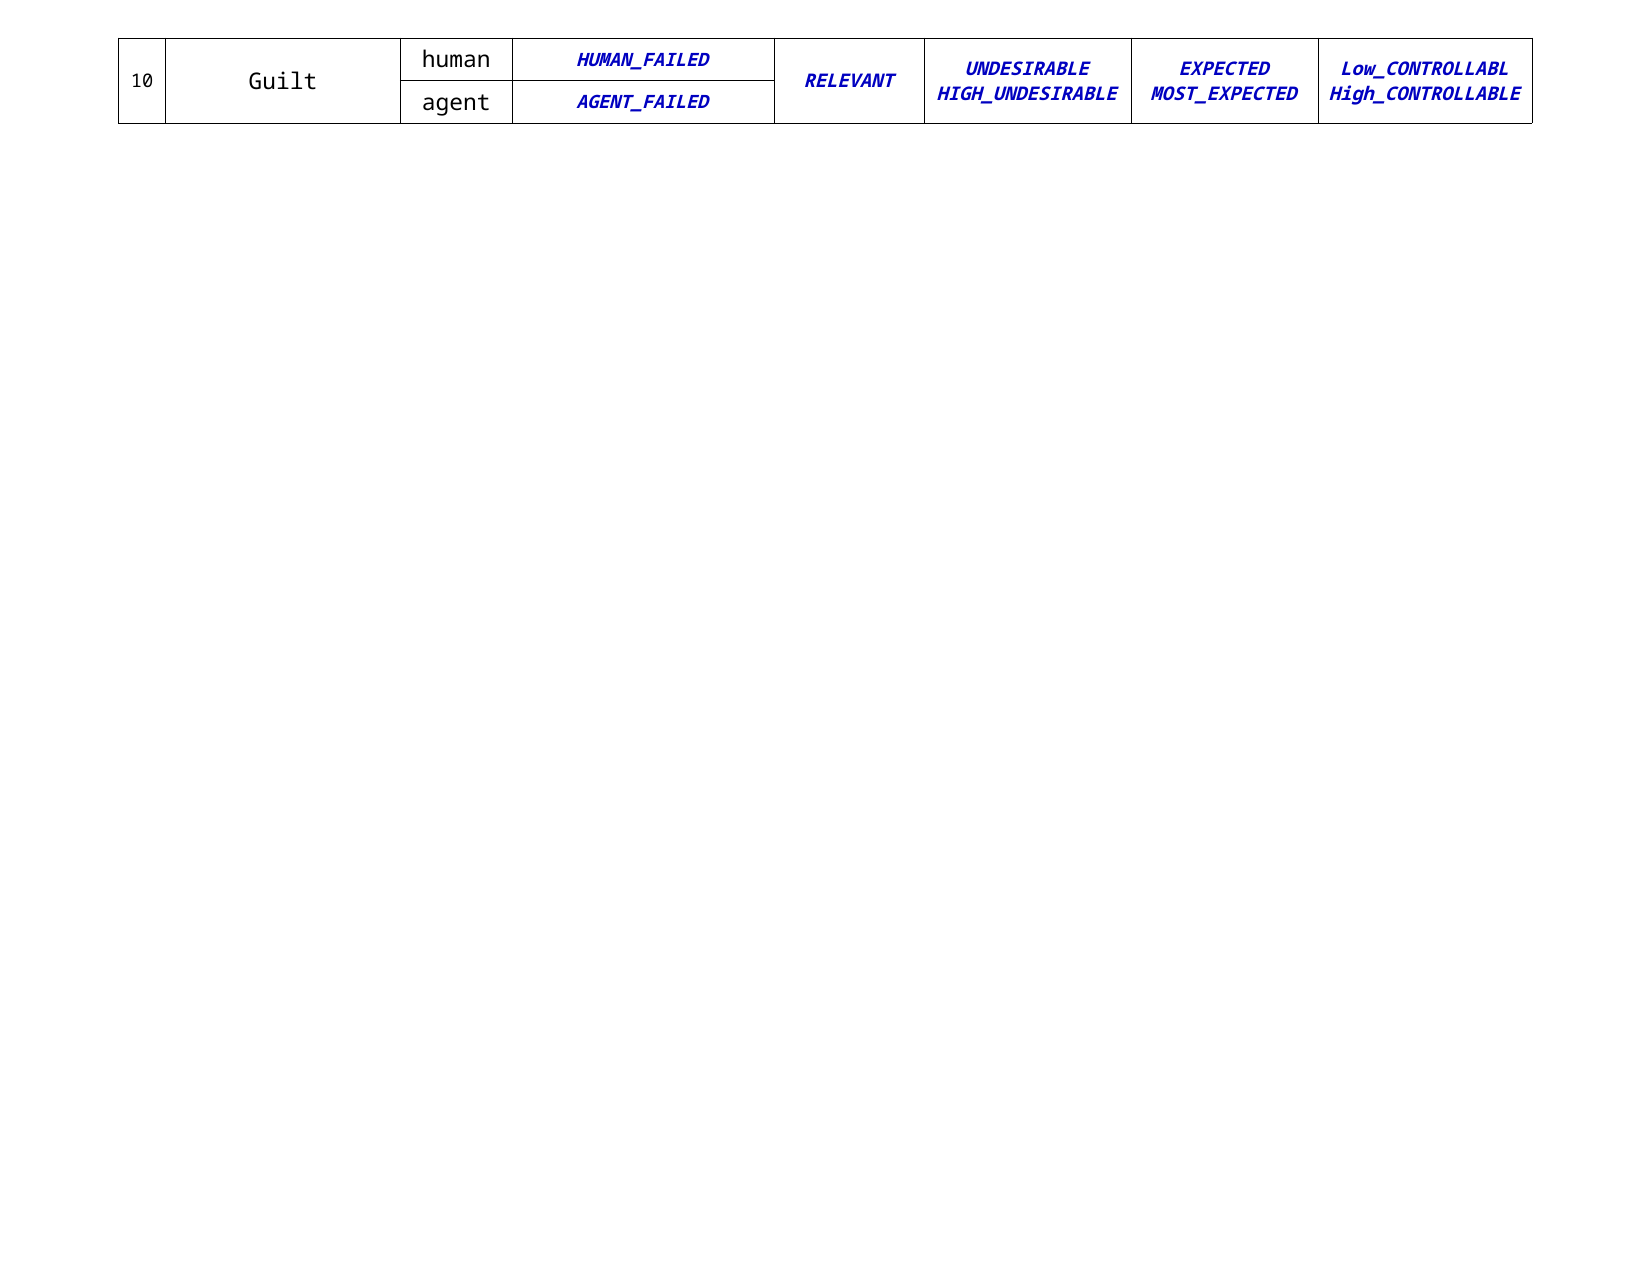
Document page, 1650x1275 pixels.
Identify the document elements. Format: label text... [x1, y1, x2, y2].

table_cell 10 [119, 39, 165, 123]
table_cell agent [401, 81, 512, 123]
table_cell Low_CONTROLLABL High_CONTROLLABLE [1319, 39, 1532, 123]
table_cell human [401, 39, 512, 80]
table_cell Guilt [166, 39, 400, 123]
table_cell HUMAN_FAILED [513, 39, 774, 80]
table_cell EXPECTED MOST_EXPECTED [1132, 39, 1318, 123]
table_cell UNDESIRABLE HIGH_UNDESIRABLE [925, 39, 1131, 123]
table_cell AGENT_FAILED [513, 81, 774, 123]
table_cell RELEVANT [775, 39, 924, 123]
